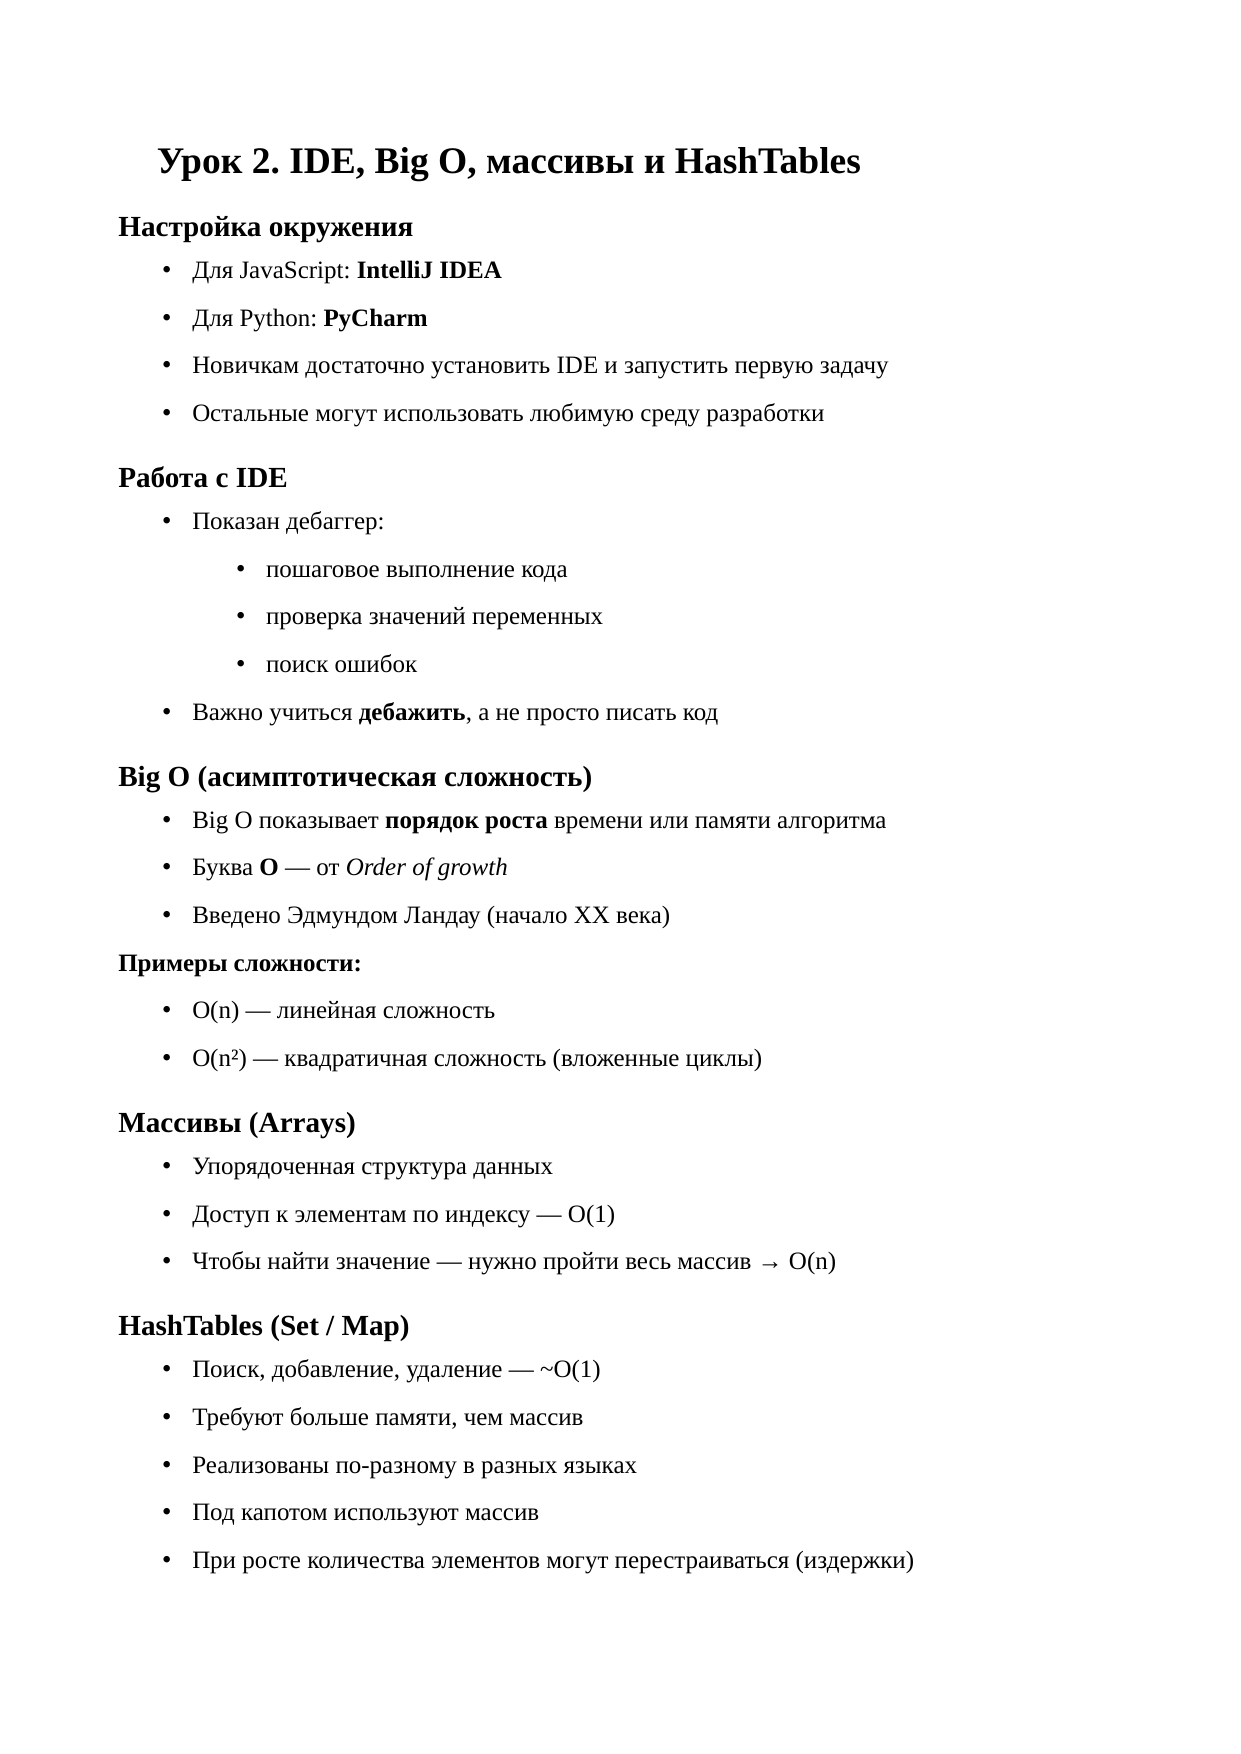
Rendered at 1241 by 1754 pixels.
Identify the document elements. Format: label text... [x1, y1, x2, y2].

list Чтобы найти значение — нужно пройти весь массив → O(n) [162, 1246, 1122, 1275]
list Показан дебаггер: [162, 506, 1122, 535]
subtitle Настройка окружения [118, 209, 1122, 243]
list Для JavaScript: IntelliJ IDEA [162, 255, 1122, 284]
list Остальные могут использовать любимую среду разработки [162, 398, 1122, 427]
list пошаговое выполнение кода [236, 554, 1122, 583]
subtitle Массивы (Arrays) [118, 1105, 1122, 1139]
subtitle 📝 Урок 2. IDE, Big O, массивы и HashTables [118, 139, 1122, 182]
list Для Python: PyCharm [162, 303, 1122, 332]
list Новичкам достаточно установить IDE и запустить первую задачу [162, 350, 1122, 379]
list поиск ошибок [236, 649, 1122, 678]
subtitle Big O (асимптотическая сложность) [118, 759, 1122, 792]
list Реализованы по-разному в разных языках [162, 1450, 1122, 1478]
list Требуют больше памяти, чем массив [162, 1402, 1122, 1431]
list O(n²) — квадратичная сложность (вложенные циклы) [162, 1043, 1122, 1072]
list O(n) — линейная сложность [162, 995, 1122, 1024]
list Упорядоченная структура данных [162, 1151, 1122, 1180]
text Примеры сложности: [118, 948, 1122, 976]
list При росте количества элементов могут перестраиваться (издержки) [162, 1545, 1122, 1574]
list Big O показывает порядок роста времени или памяти алгоритма [162, 805, 1122, 834]
list Важно учиться дебажить, а не просто писать код [162, 697, 1122, 725]
list Введено Эдмундом Ландау (начало XX века) [162, 900, 1122, 929]
subtitle Работа с IDE [118, 460, 1122, 494]
list Буква O — от Order of growth [162, 852, 1122, 881]
list Доступ к элементам по индексу — O(1) [162, 1199, 1122, 1227]
list проверка значений переменных [236, 601, 1122, 630]
list Поиск, добавление, удаление — ~O(1) [162, 1354, 1122, 1383]
subtitle HashTables (Set / Map) [118, 1308, 1122, 1342]
list Под капотом используют массив [162, 1497, 1122, 1526]
